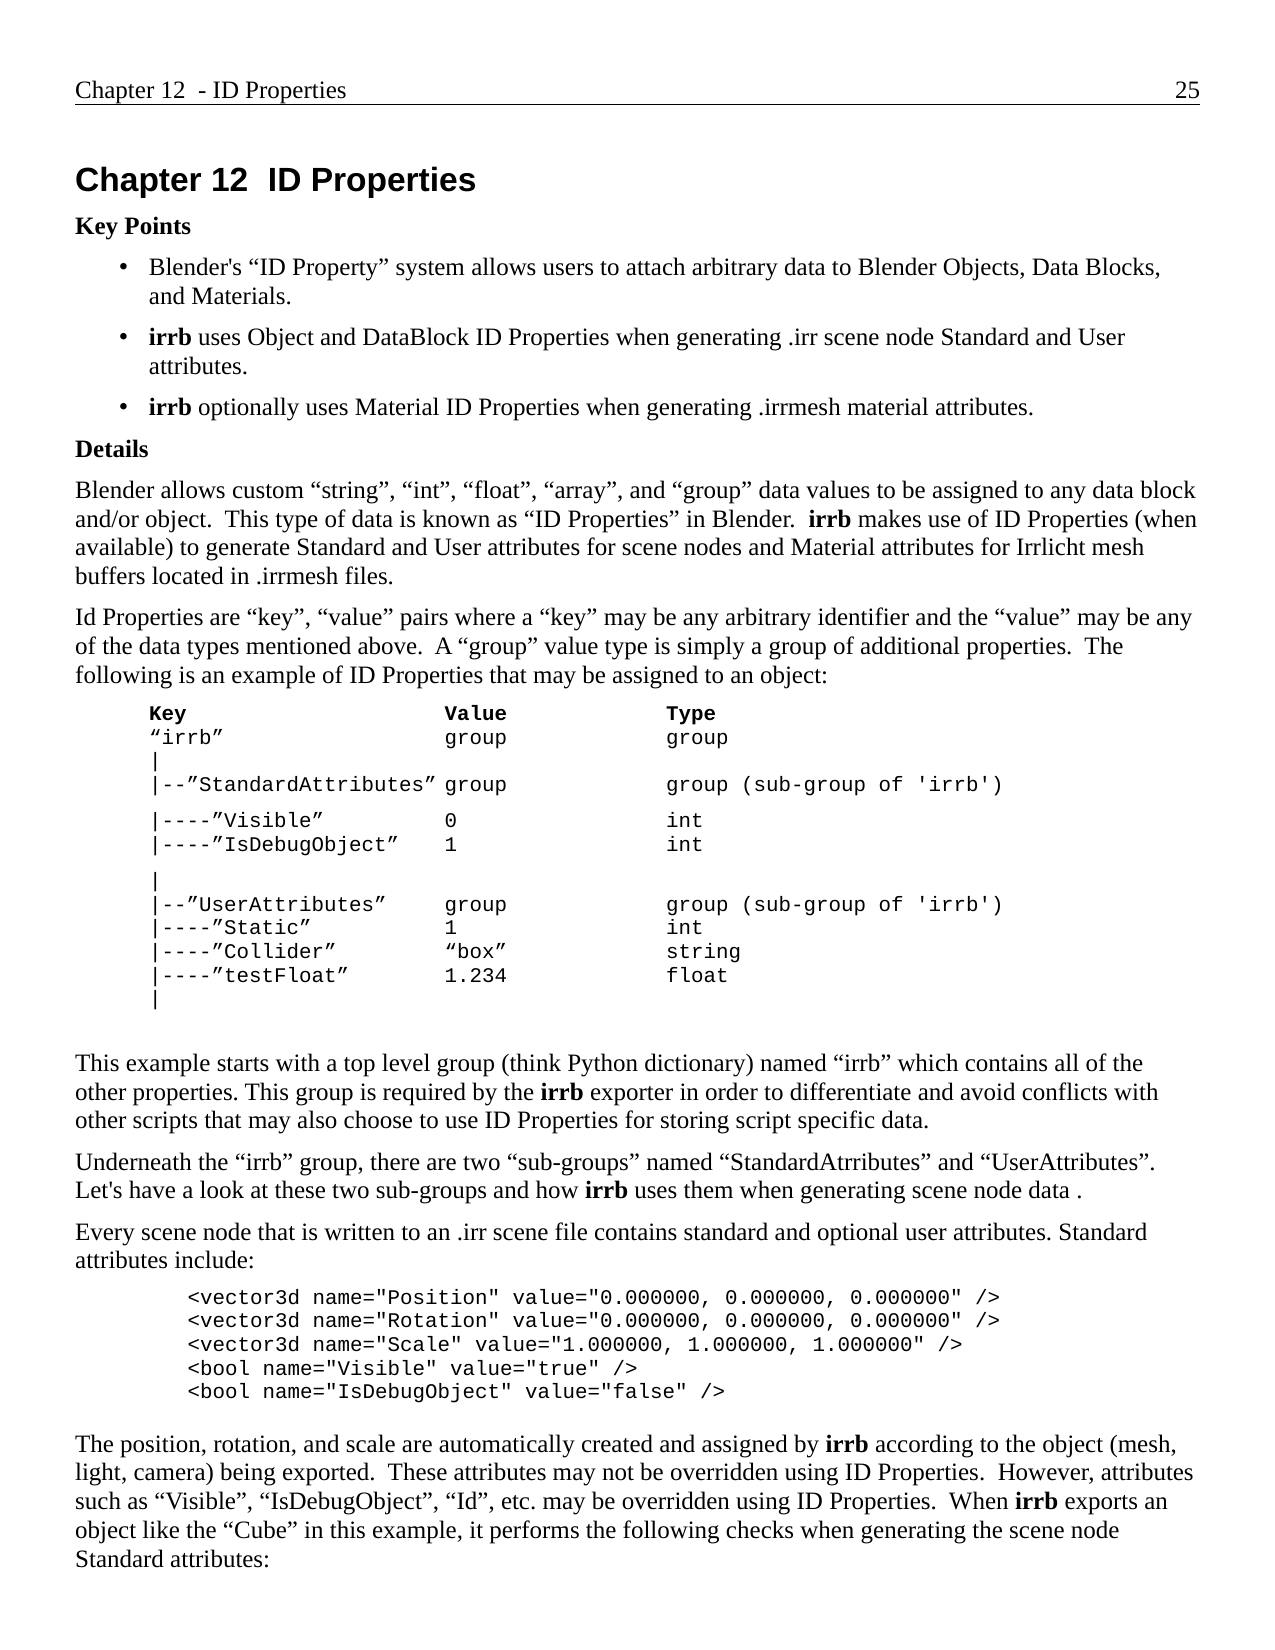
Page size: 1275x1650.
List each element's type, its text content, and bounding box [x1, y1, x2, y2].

list irrb uses Object and DataBlock ID Properties when generating .irr scene node Standard and User attributes. [119, 322, 1200, 380]
text <bool name="IsDebugObject" value="false" /> [75, 1381, 1200, 1405]
text Key Value Type “irrb” group group | |--”StandardAttributes” group group (sub-group of 'irrb') [75, 701, 1200, 798]
text <bool name="Visible" value="true" /> [75, 1358, 1200, 1381]
text <vector3d name="Scale" value="1.000000, 1.000000, 1.000000" /> [75, 1334, 1200, 1358]
subtitle ID Properties [75, 160, 1200, 199]
text | |--”UserAttributes” group group (sub-group of 'irrb') |----”Static” 1 int |----”Collider” “box” string |----”testFloat” 1.234 float | [75, 870, 1200, 1012]
text Id Properties are “key”, “value” pairs where a “key” may be any arbitrary identifier and the “value” may be any of the data types mentioned above. A “group” value type is simply a group of additional properties. The following is an example of ID Properties that may be assigned to an object: [75, 602, 1200, 689]
text Key Points [75, 211, 1200, 240]
text Blender allows custom “string”, “int”, “float”, “array”, and “group” data values to be assigned to any data block and/or object. This type of data is known as “ID Properties” in Blender. irrb makes use of ID Properties (when available) to generate Standard and User attributes for scene nodes and Material attributes for Irrlicht mesh buffers located in .irrmesh files. [75, 475, 1200, 590]
list Blender's “ID Property” system allows users to attach arbitrary data to Blender Objects, Data Blocks, and Materials. [119, 252, 1200, 310]
text <vector3d name="Rotation" value="0.000000, 0.000000, 0.000000" /> [75, 1311, 1200, 1334]
text Every scene node that is written to an .irr scene file contains standard and optional user attributes. Standard attributes include: [75, 1217, 1200, 1274]
text This example starts with a top level group (think Python dictionary) named “irrb” which contains all of the other properties. This group is required by the irrb exporter in order to differentiate and avoid conflicts with other scripts that may also choose to use ID Properties for storing script specific data. [75, 1024, 1200, 1134]
text <vector3d name="Position" value="0.000000, 0.000000, 0.000000" /> [75, 1287, 1200, 1311]
text The position, rotation, and scale are automatically created and assigned by irrb according to the object (mesh, light, camera) being exported. These attributes may not be overridden using ID Properties. However, attributes such as “Visible”, “IsDebugObject”, “Id”, etc. may be overridden using ID Properties. When irrb exports an object like the “Cube” in this example, it performs the following checks when generating the scene node Standard attributes: [75, 1429, 1200, 1572]
text Details [75, 434, 1200, 462]
list irrb optionally uses Material ID Properties when generating .irrmesh material attributes. [119, 392, 1200, 421]
text Underneath the “irrb” group, there are two “sub-groups” named “StandardAtrributes” and “UserAttributes”. Let's have a look at these two sub-groups and how irrb uses them when generating scene node data . [75, 1147, 1200, 1204]
text |----”Visible” 0 int |----”IsDebugObject” 1 int [75, 810, 1200, 858]
